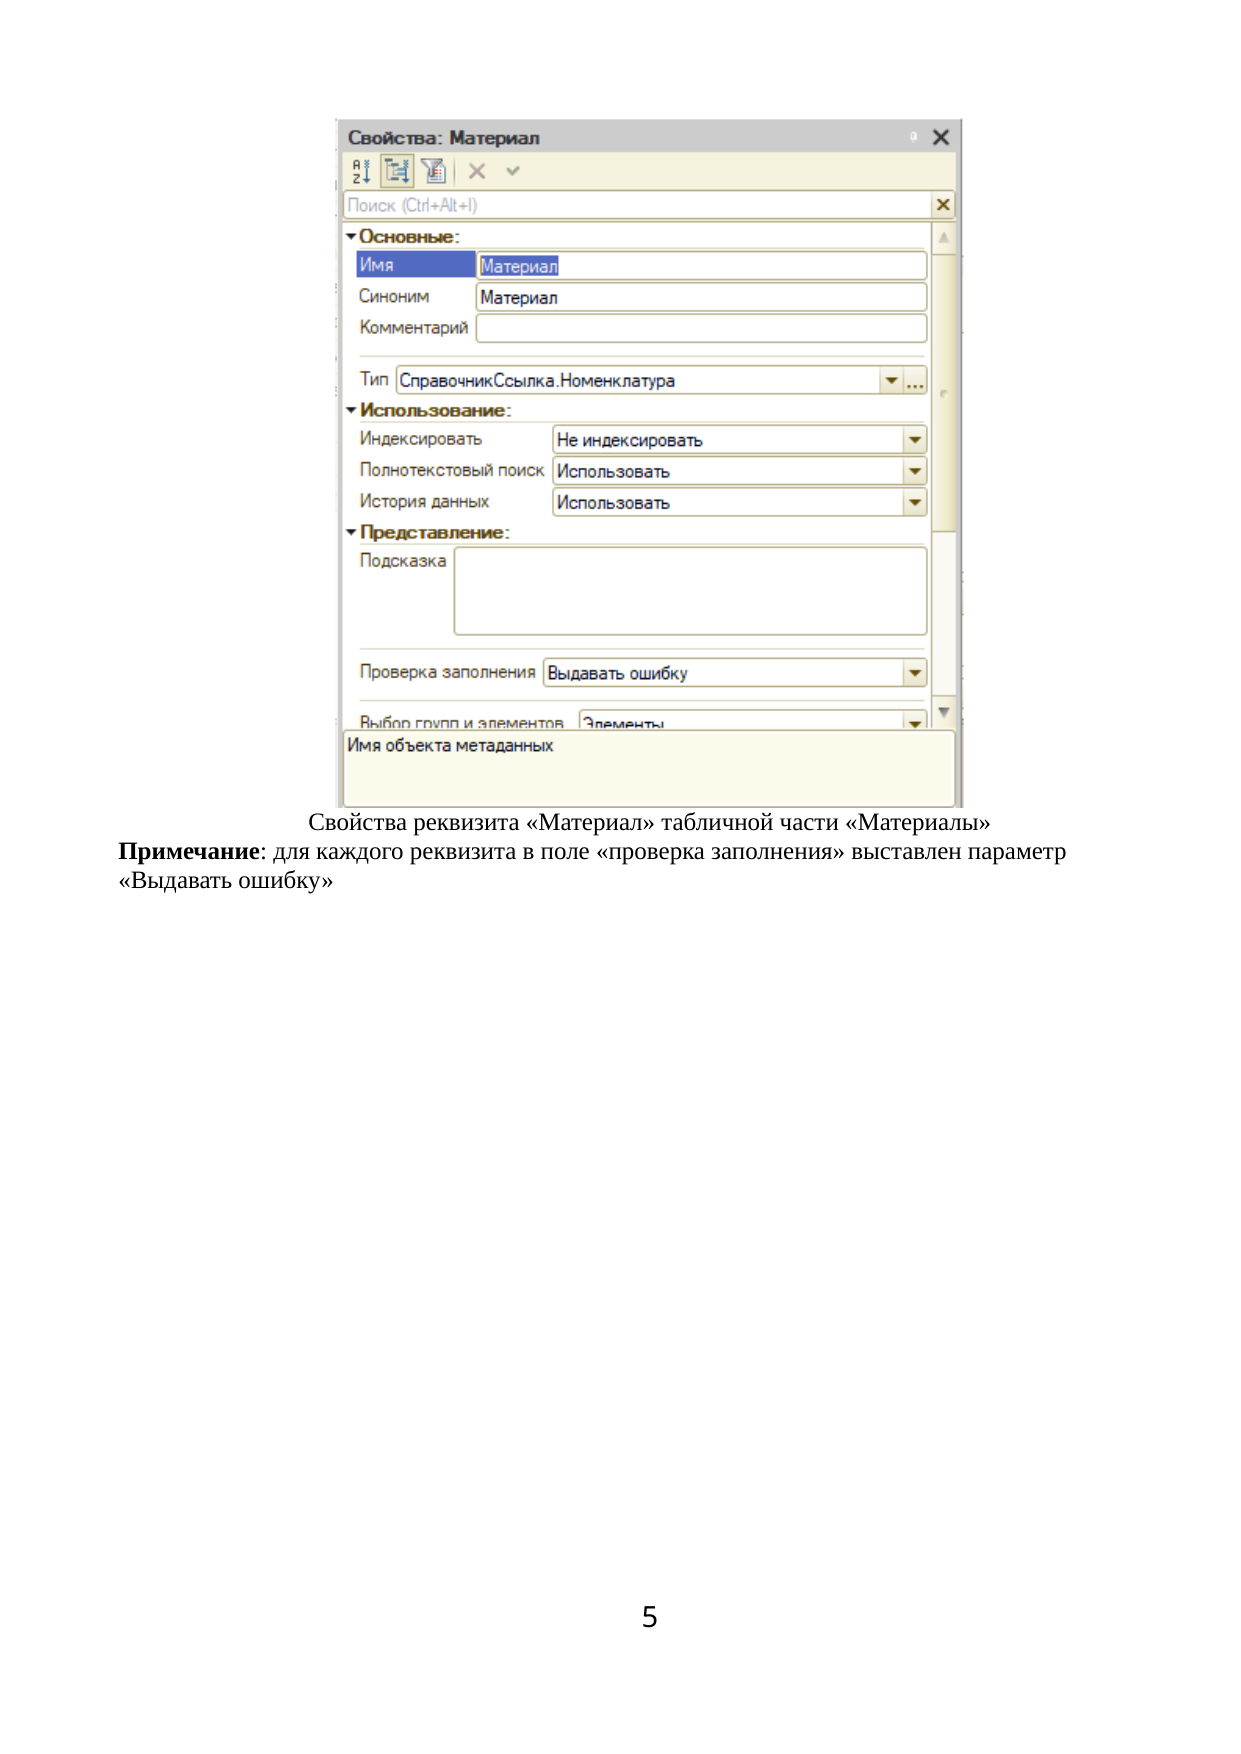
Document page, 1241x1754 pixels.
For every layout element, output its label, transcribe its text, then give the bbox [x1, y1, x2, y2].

text Примечание: для каждого реквизита в поле «проверка заполнения» выставлен параметр «Выдавать ошибку» [118, 836, 1181, 893]
picture [335, 118, 964, 808]
text Свойства реквизита «Материал» табличной части «Материалы» [118, 807, 1181, 836]
